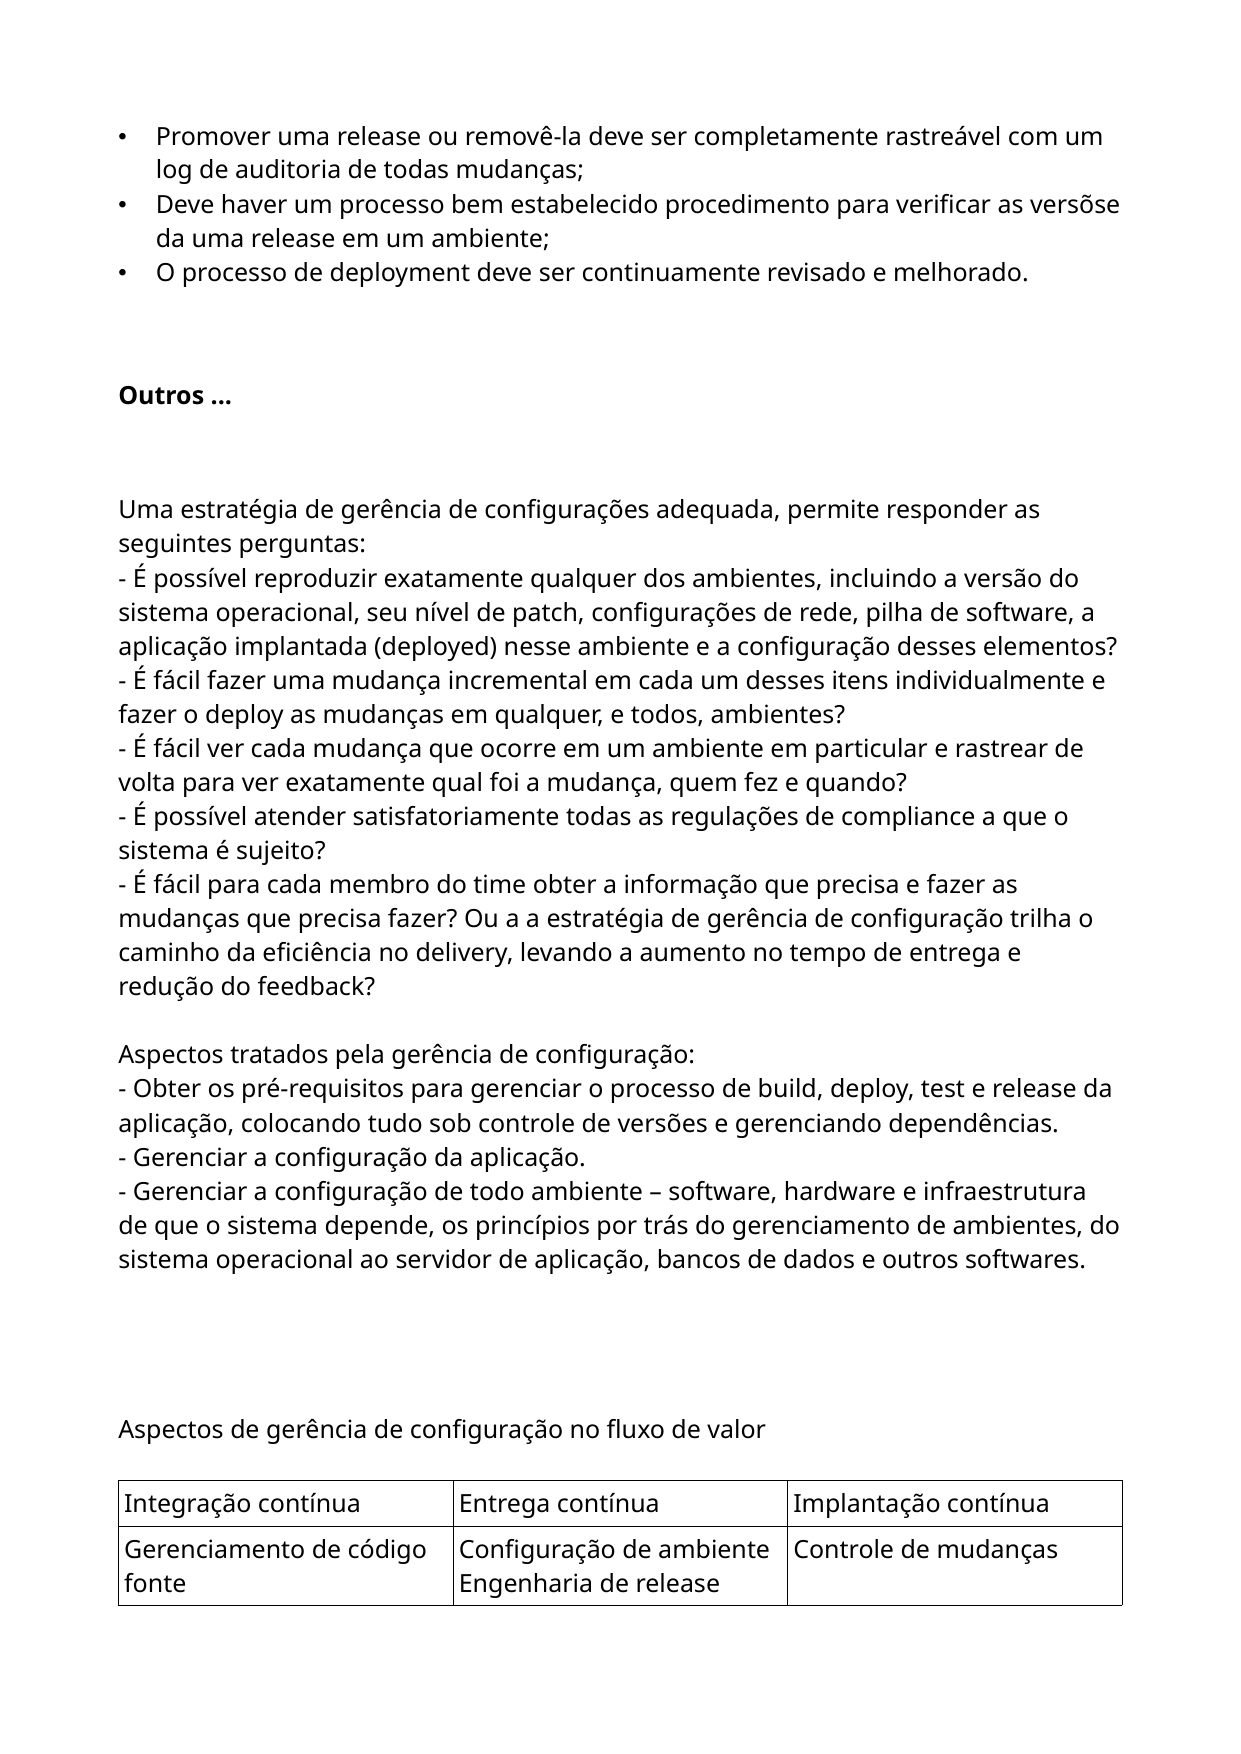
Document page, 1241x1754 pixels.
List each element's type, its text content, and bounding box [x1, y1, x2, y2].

text - Gerenciar a configuração de todo ambiente – software, hardware e infraestrutura de que o sistema depende, os princípios por trás do gerenciamento de ambientes, do sistema operacional ao servidor de aplicação, bancos de dados e outros softwares. [118, 1173, 1122, 1276]
table_cell Gerenciamento de código fonte [119, 1527, 453, 1605]
text - É fácil ver cada mudança que ocorre em um ambiente em particular e rastrear de volta para ver exatamente qual foi a mudança, quem fez e quando? [118, 731, 1122, 799]
text - É possível atender satisfatoriamente todas as regulações de compliance a que o sistema é sujeito? [118, 799, 1122, 867]
text - É fácil para cada membro do time obter a informação que precisa e fazer as mudanças que precisa fazer? Ou a a estratégia de gerência de configuração trilha o caminho da eficiência no delivery, levando a aumento no tempo de entrega e redução do feedback? [118, 867, 1122, 1003]
text Aspectos tratados pela gerência de configuração: [118, 1037, 1122, 1071]
list O processo de deployment deve ser continuamente revisado e melhorado. [118, 254, 1122, 288]
text Uma estratégia de gerência de configurações adequada, permite responder as seguintes perguntas: [118, 492, 1122, 560]
table_cell Configuração de ambiente Engenharia de release [454, 1527, 787, 1605]
table_header Implantação contínua [788, 1481, 1122, 1526]
table_header Integração contínua [119, 1481, 453, 1526]
text Aspectos de gerência de configuração no fluxo de valor [118, 1412, 1122, 1446]
text - Obter os pré-requisitos para gerenciar o processo de build, deploy, test e release da aplicação, colocando tudo sob controle de versões e gerenciando dependências. [118, 1071, 1122, 1139]
list Deve haver um processo bem estabelecido procedimento para verificar as versõse da uma release em um ambiente; [118, 186, 1122, 254]
subtitle Outros ... [118, 377, 1122, 411]
table_cell Controle de mudanças [788, 1527, 1122, 1605]
text - Gerenciar a configuração da aplicação. [118, 1139, 1122, 1173]
text - É fácil fazer uma mudança incremental em cada um desses itens individualmente e fazer o deploy as mudanças em qualquer, e todos, ambientes? [118, 662, 1122, 731]
table_header Entrega contínua [454, 1481, 787, 1526]
list Promover uma release ou removê-la deve ser completamente rastreável com um log de auditoria de todas mudanças; [118, 118, 1122, 186]
text - É possível reproduzir exatamente qualquer dos ambientes, incluindo a versão do sistema operacional, seu nível de patch, configurações de rede, pilha de software, a aplicação implantada (deployed) nesse ambiente e a configuração desses elementos? [118, 560, 1122, 662]
